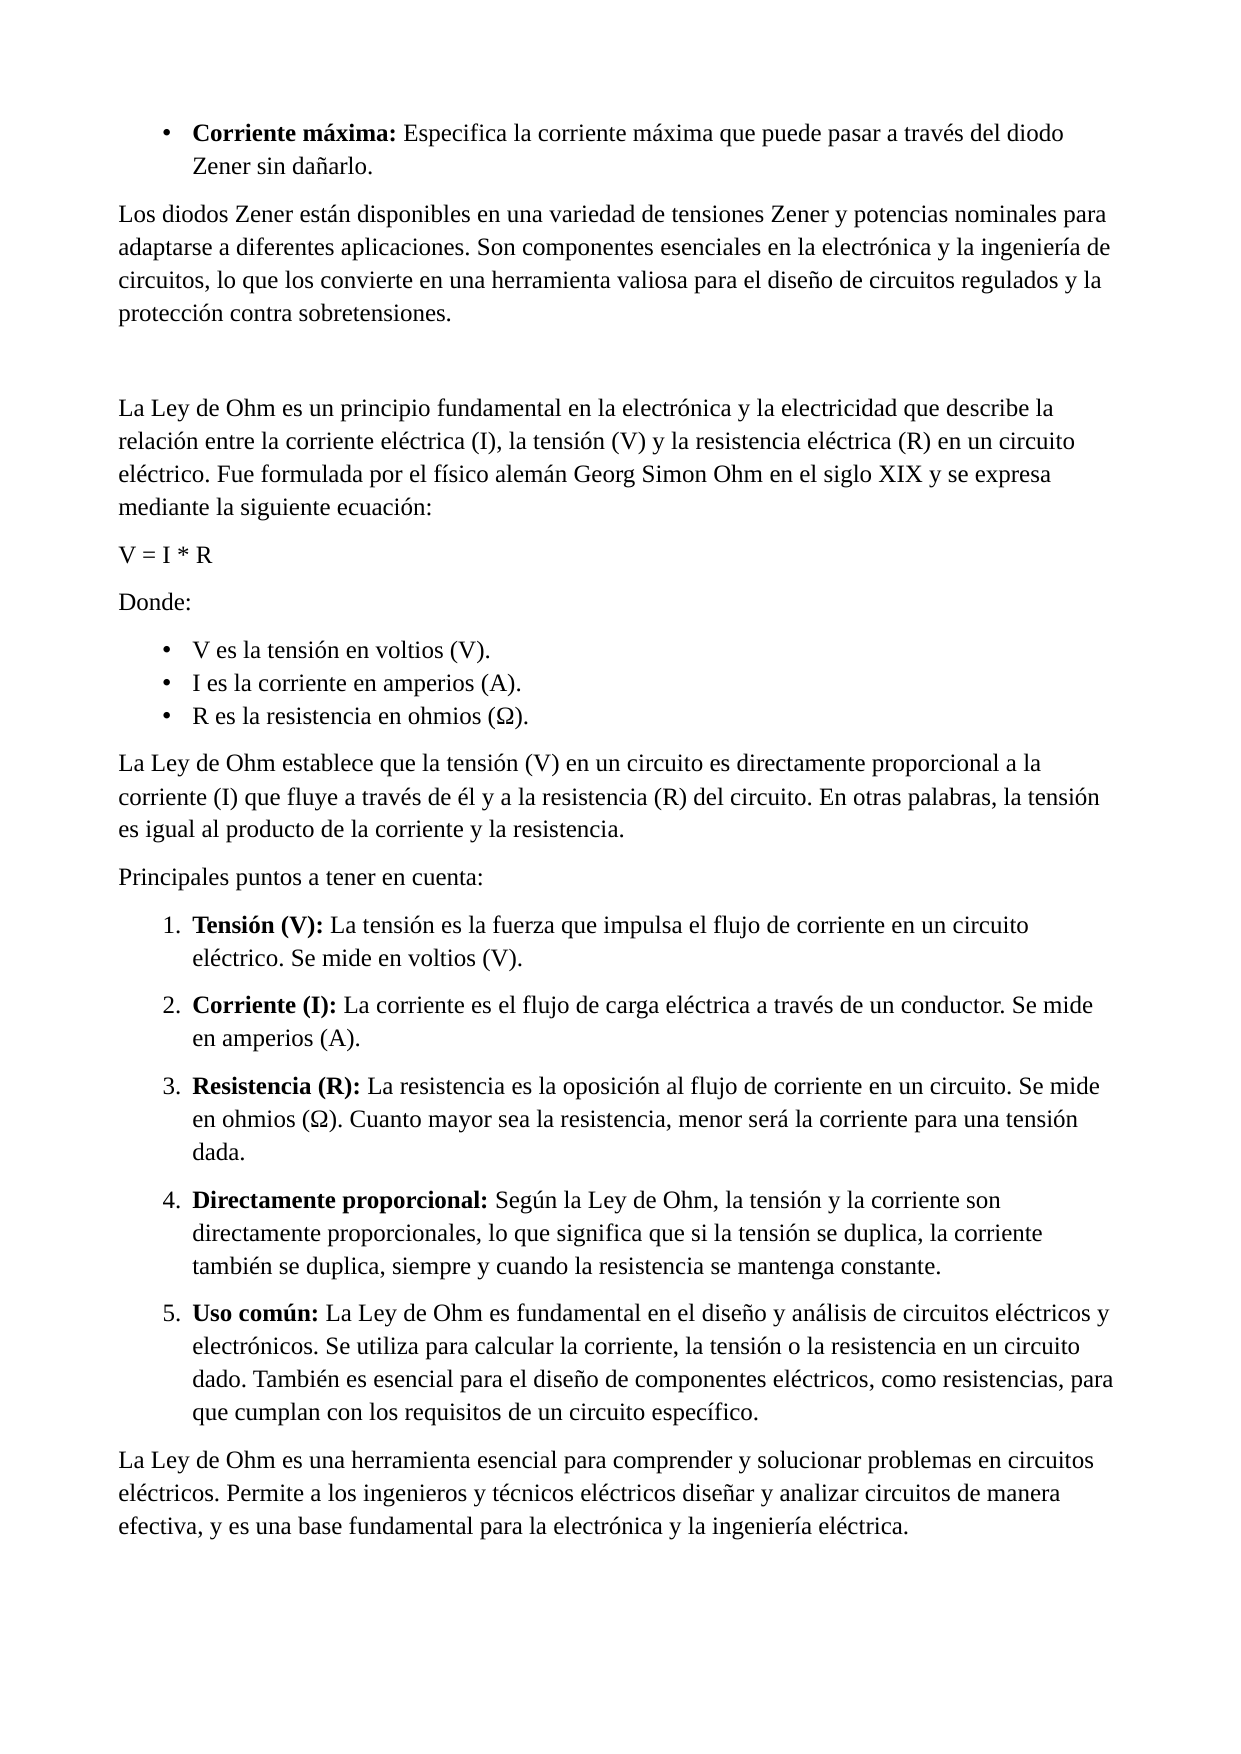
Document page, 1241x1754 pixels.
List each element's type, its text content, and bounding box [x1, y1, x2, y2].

list Resistencia (R): La resistencia es la oposición al flujo de corriente en un circuito. Se mide en ohmios (Ω). Cuanto mayor sea la resistencia, menor será la corriente para una tensión dada. [162, 1071, 1122, 1166]
list Corriente (I): La corriente es el flujo de carga eléctrica a través de un conductor. Se mide en amperios (A). [162, 990, 1122, 1052]
list Corriente máxima: Especifica la corriente máxima que puede pasar a través del diodo Zener sin dañarlo. [162, 118, 1122, 180]
list V es la tensión en voltios (V). [162, 635, 1122, 664]
list I es la corriente en amperios (A). [162, 668, 1122, 697]
text La Ley de Ohm establece que la tensión (V) en un circuito es directamente proporcional a la corriente (I) que fluye a través de él y a la resistencia (R) del circuito. En otras palabras, la tensión es igual al producto de la corriente y la resistencia. [118, 748, 1122, 843]
text La Ley de Ohm es un principio fundamental en la electrónica y la electricidad que describe la relación entre la corriente eléctrica (I), la tensión (V) y la resistencia eléctrica (R) en un circuito eléctrico. Fue formulada por el físico alemán Georg Simon Ohm en el siglo XIX y se expresa mediante la siguiente ecuación: [118, 393, 1122, 521]
text La Ley de Ohm es una herramienta esencial para comprender y solucionar problemas en circuitos eléctricos. Permite a los ingenieros y técnicos eléctricos diseñar y analizar circuitos de manera efectiva, y es una base fundamental para la electrónica y la ingeniería eléctrica. [118, 1445, 1122, 1540]
list R es la resistencia en ohmios (Ω). [162, 701, 1122, 730]
text Los diodos Zener están disponibles en una variedad de tensiones Zener y potencias nominales para adaptarse a diferentes aplicaciones. Son componentes esenciales en la electrónica y la ingeniería de circuitos, lo que los convierte en una herramienta valiosa para el diseño de circuitos regulados y la protección contra sobretensiones. [118, 199, 1122, 327]
text Donde: [118, 587, 1122, 616]
text Principales puntos a tener en cuenta: [118, 862, 1122, 891]
list Tensión (V): La tensión es la fuerza que impulsa el flujo de corriente en un circuito eléctrico. Se mide en voltios (V). [162, 910, 1122, 972]
list Uso común: La Ley de Ohm es fundamental en el diseño y análisis de circuitos eléctricos y electrónicos. Se utiliza para calcular la corriente, la tensión o la resistencia en un circuito dado. También es esencial para el diseño de componentes eléctricos, como resistencias, para que cumplan con los requisitos de un circuito específico. [162, 1298, 1122, 1426]
list Directamente proporcional: Según la Ley de Ohm, la tensión y la corriente son directamente proporcionales, lo que significa que si la tensión se duplica, la corriente también se duplica, siempre y cuando la resistencia se mantenga constante. [162, 1185, 1122, 1279]
text V = I * R [118, 540, 1122, 568]
